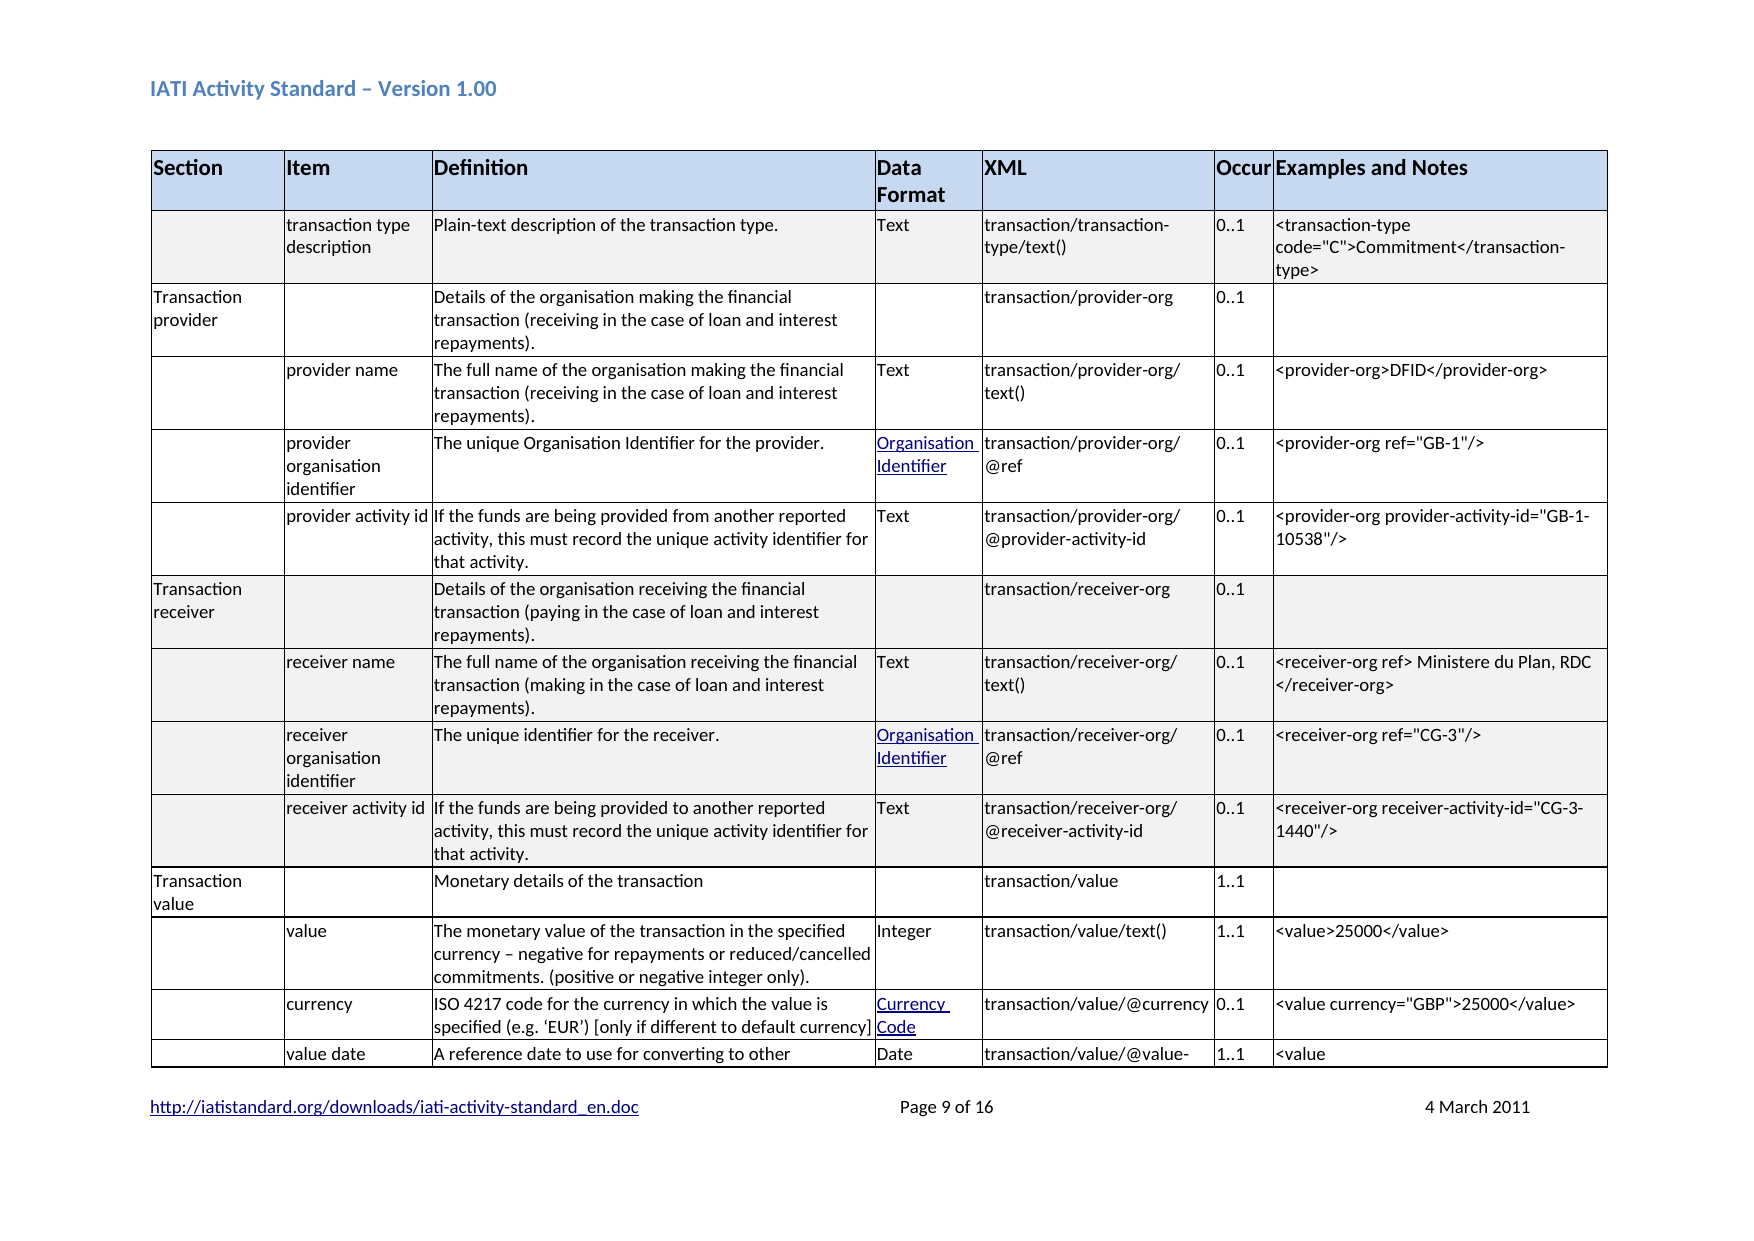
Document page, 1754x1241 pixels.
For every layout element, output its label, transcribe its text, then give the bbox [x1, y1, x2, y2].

table_cell 0..1 [1215, 990, 1273, 1039]
table_header Item [285, 151, 432, 210]
table_cell transaction/provider-org/@ref [983, 430, 1214, 502]
table_cell 1..1 [1215, 868, 1273, 916]
table_cell 0..1 [1215, 722, 1273, 793]
table_cell A reference date to use for converting to other [433, 1040, 875, 1066]
table_cell [876, 868, 982, 916]
table_cell The full name of the organisation making the financial transaction (receiving in the case of loan and interest repayments). [433, 357, 875, 429]
table_cell <transaction-type code="C">Commitment</transaction-type> [1274, 211, 1607, 283]
table_cell [152, 722, 284, 793]
table_cell Organisation Identifier [876, 430, 982, 502]
table_cell Details of the organisation making the financial transaction (receiving in the case of loan and interest repayments). [433, 284, 875, 356]
table_cell <provider-org ref="GB-1"/> [1274, 430, 1607, 502]
table_cell provider organisation identifier [285, 430, 432, 502]
table_cell transaction/provider-org/@provider-activity-id [983, 503, 1214, 575]
table_cell 0..1 [1215, 649, 1273, 721]
table_cell Integer [876, 918, 982, 989]
table_cell <receiver-org ref="CG-3"/> [1274, 722, 1607, 793]
table_cell 0..1 [1215, 211, 1273, 283]
table_cell 1..1 [1215, 918, 1273, 989]
table_cell The full name of the organisation receiving the financial transaction (making in the case of loan and interest repayments). [433, 649, 875, 721]
table_cell <provider-org>DFID</provider-org> [1274, 357, 1607, 429]
table_cell transaction/receiver-org/@receiver-activity-id [983, 795, 1214, 866]
table_cell value [285, 918, 432, 989]
table_cell 0..1 [1215, 357, 1273, 429]
table_cell value date [285, 1040, 432, 1066]
table_cell Text [876, 795, 982, 866]
table_cell receiver name [285, 649, 432, 721]
table_cell The monetary value of the transaction in the specified currency – negative for repayments or reduced/cancelled commitments. (positive or negative integer only). [433, 918, 875, 989]
table_cell [285, 868, 432, 916]
table_cell Transaction provider [152, 284, 284, 356]
table_header Section [152, 151, 284, 210]
table_cell Plain-text description of the transaction type. [433, 211, 875, 283]
table_cell transaction/receiver-org [983, 576, 1214, 648]
table_header Occur [1215, 151, 1273, 210]
table_cell Transaction receiver [152, 576, 284, 648]
table_cell <receiver-org ref> Ministere du Plan, RDC </receiver-org> [1274, 649, 1607, 721]
table_cell [1274, 284, 1607, 356]
table_cell Text [876, 357, 982, 429]
table_cell Text [876, 211, 982, 283]
table_cell [152, 1040, 284, 1066]
table_cell [152, 211, 284, 283]
table_cell [152, 503, 284, 575]
table_cell transaction/transaction-type/text() [983, 211, 1214, 283]
table_cell [1274, 576, 1607, 648]
table_cell transaction/provider-org/text() [983, 357, 1214, 429]
table_cell Text [876, 649, 982, 721]
table_cell provider name [285, 357, 432, 429]
table_header Examples and Notes [1274, 151, 1607, 210]
table_cell transaction/value/@value- [983, 1040, 1214, 1066]
table_cell <value>25000</value> [1274, 918, 1607, 989]
table_cell 0..1 [1215, 503, 1273, 575]
table_cell 0..1 [1215, 576, 1273, 648]
table_cell transaction type description [285, 211, 432, 283]
table_cell provider activity id [285, 503, 432, 575]
table_cell 0..1 [1215, 430, 1273, 502]
table_cell Details of the organisation receiving the financial transaction (paying in the case of loan and interest repayments). [433, 576, 875, 648]
table_cell transaction/value/@currency [983, 990, 1214, 1039]
table_cell [1274, 868, 1607, 916]
table_cell Organisation Identifier [876, 722, 982, 793]
table_cell Transaction value [152, 868, 284, 916]
table_cell [152, 990, 284, 1039]
table_cell transaction/provider-org [983, 284, 1214, 356]
table_cell <value [1274, 1040, 1607, 1066]
table_cell ISO 4217 code for the currency in which the value is specified (e.g. ‘EUR’) [only if different to default currency] [433, 990, 875, 1039]
table_cell If the funds are being provided from another reported activity, this must record the unique activity identifier for that activity. [433, 503, 875, 575]
table_cell transaction/receiver-org/text() [983, 649, 1214, 721]
table_header Data Format [876, 151, 982, 210]
table_cell Monetary details of the transaction [433, 868, 875, 916]
table_cell If the funds are being provided to another reported activity, this must record the unique activity identifier for that activity. [433, 795, 875, 866]
table_cell transaction/value/text() [983, 918, 1214, 989]
table_cell The unique Organisation Identifier for the provider. [433, 430, 875, 502]
table_header XML [983, 151, 1214, 210]
table_cell 1..1 [1215, 1040, 1273, 1066]
table_cell [152, 795, 284, 866]
table_cell [152, 357, 284, 429]
table_cell currency [285, 990, 432, 1039]
table_cell 0..1 [1215, 284, 1273, 356]
table_cell Currency Code [876, 990, 982, 1039]
table_cell receiver activity id [285, 795, 432, 866]
table_cell [876, 576, 982, 648]
table_cell Date [876, 1040, 982, 1066]
table_cell [152, 430, 284, 502]
table_cell <receiver-org receiver-activity-id="CG-3-1440"/> [1274, 795, 1607, 866]
table_cell <value currency="GBP">25000</value> [1274, 990, 1607, 1039]
table_cell [152, 649, 284, 721]
table_cell The unique identifier for the receiver. [433, 722, 875, 793]
table_cell transaction/receiver-org/@ref [983, 722, 1214, 793]
table_cell 0..1 [1215, 795, 1273, 866]
table_cell [285, 284, 432, 356]
table_cell [152, 918, 284, 989]
table_cell transaction/value [983, 868, 1214, 916]
table_cell [285, 576, 432, 648]
table_cell <provider-org provider-activity-id="GB-1-10538"/> [1274, 503, 1607, 575]
table_cell receiver organisation identifier [285, 722, 432, 793]
table_cell Text [876, 503, 982, 575]
table_header Definition [433, 151, 875, 210]
table_cell [876, 284, 982, 356]
